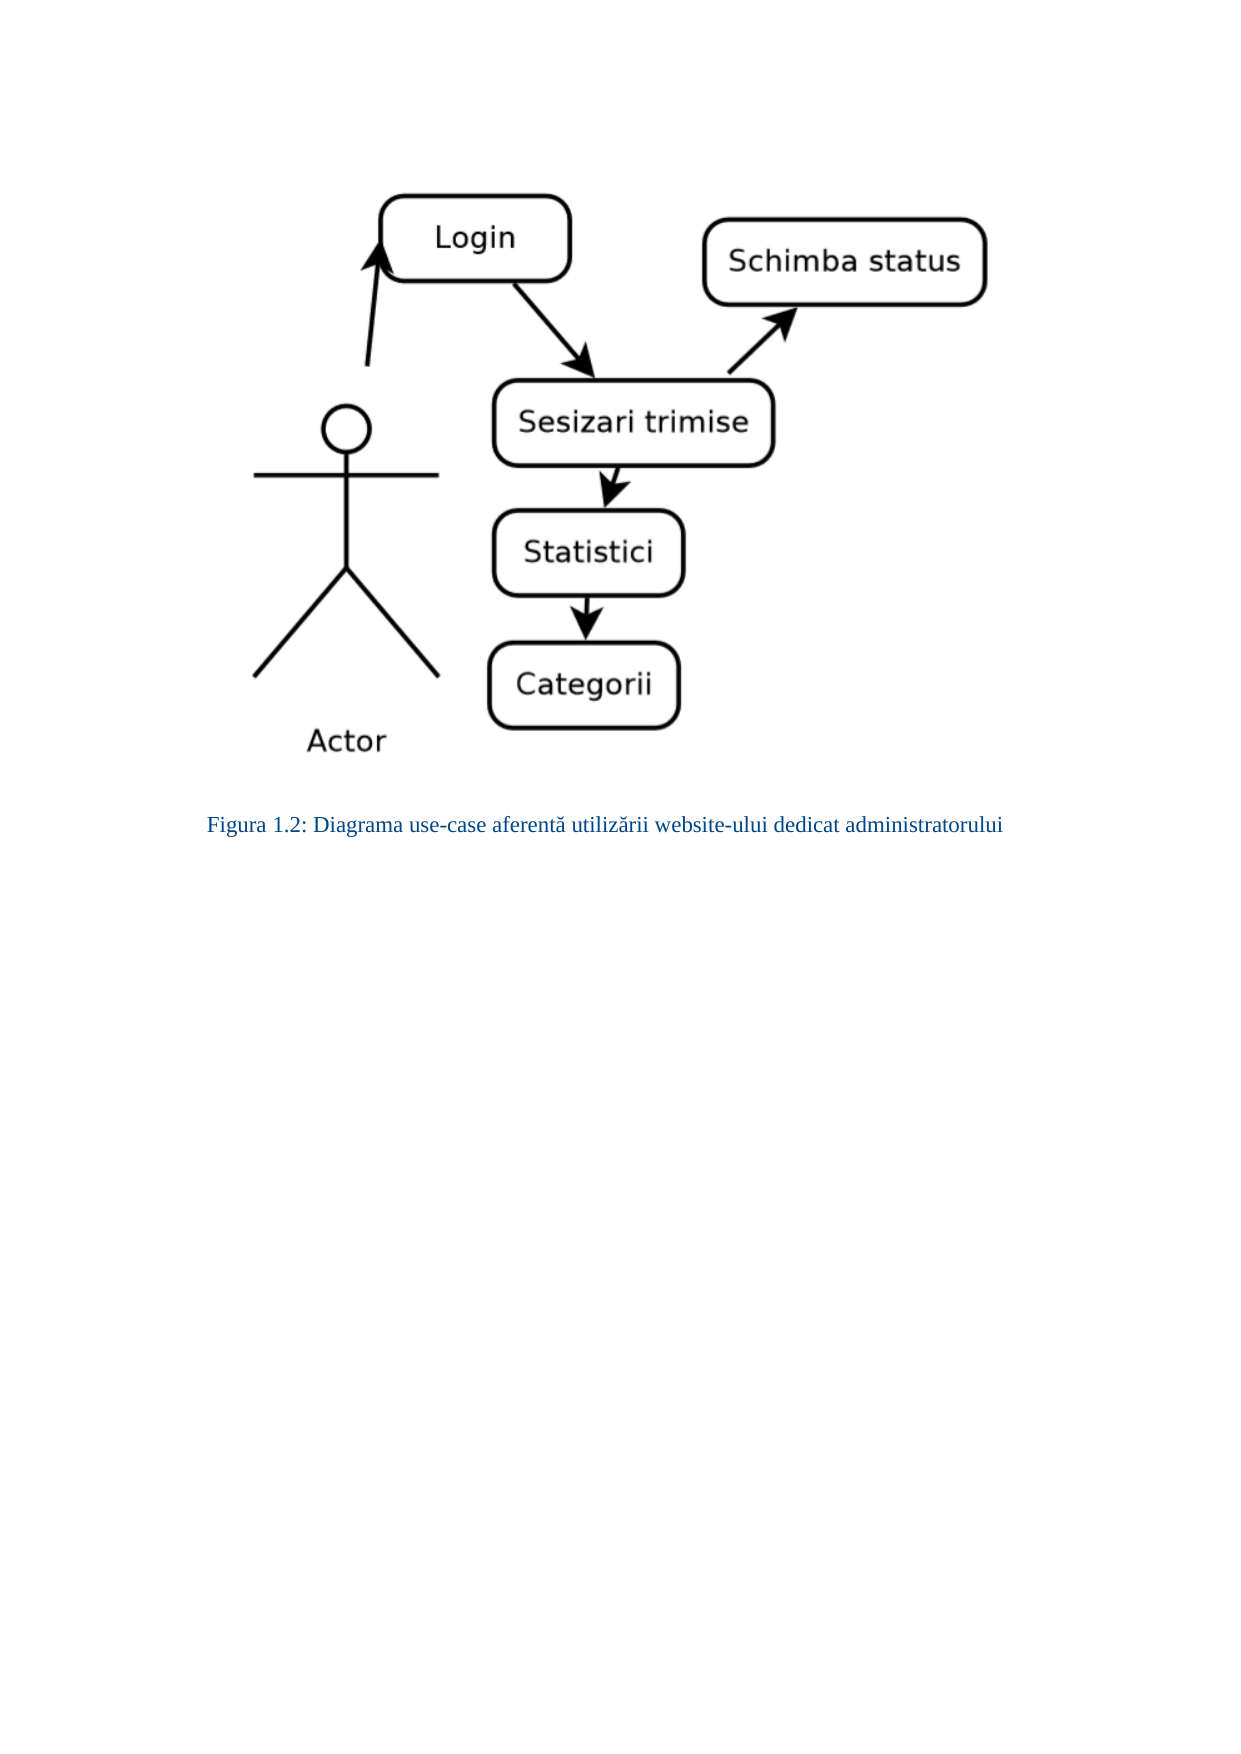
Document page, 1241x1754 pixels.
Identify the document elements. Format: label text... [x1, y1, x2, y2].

text Figura 1.2: Diagrama use-case aferentă utilizării website-ului dedicat administratorului [202, 806, 1008, 837]
picture [202, 118, 1009, 806]
